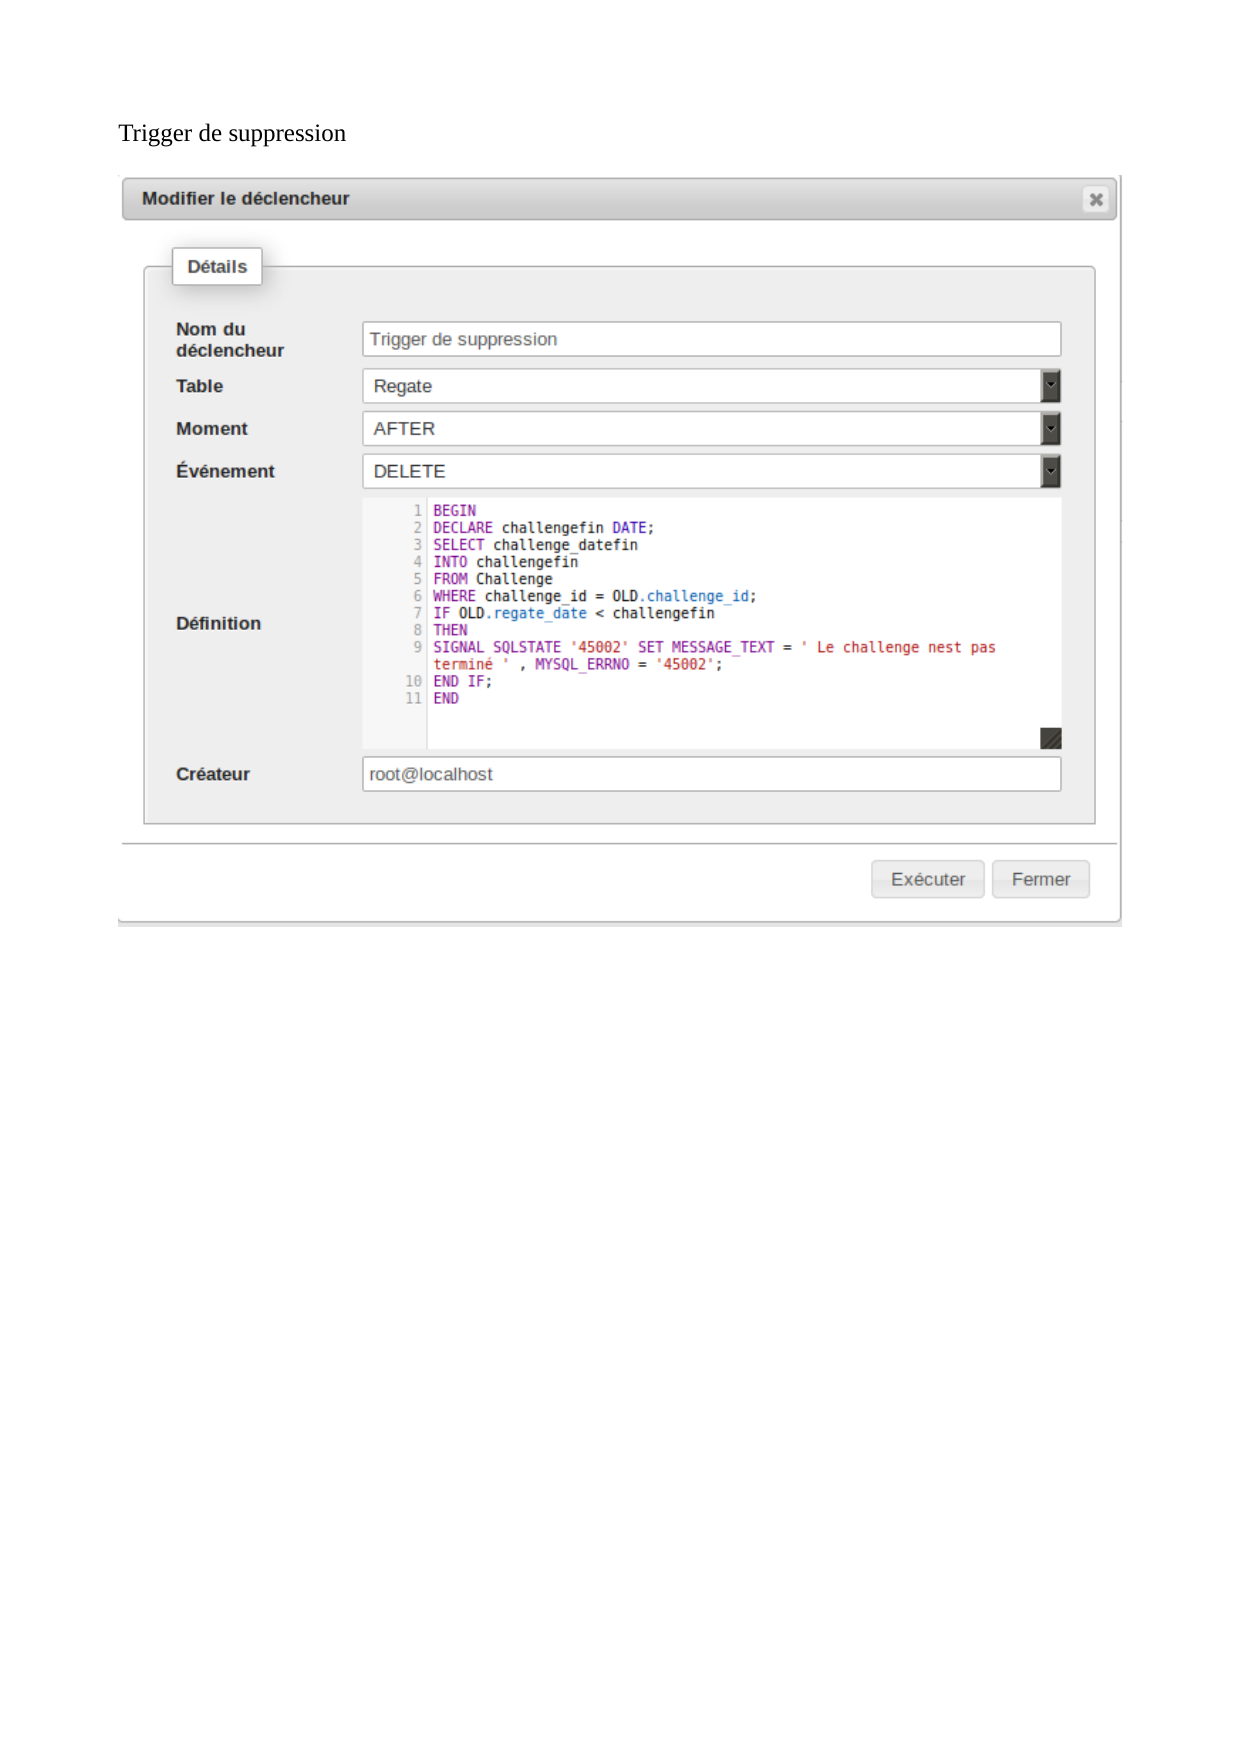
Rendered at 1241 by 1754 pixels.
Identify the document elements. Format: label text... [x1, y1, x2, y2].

text Trigger de suppression [118, 118, 1122, 147]
picture [118, 175, 1123, 927]
